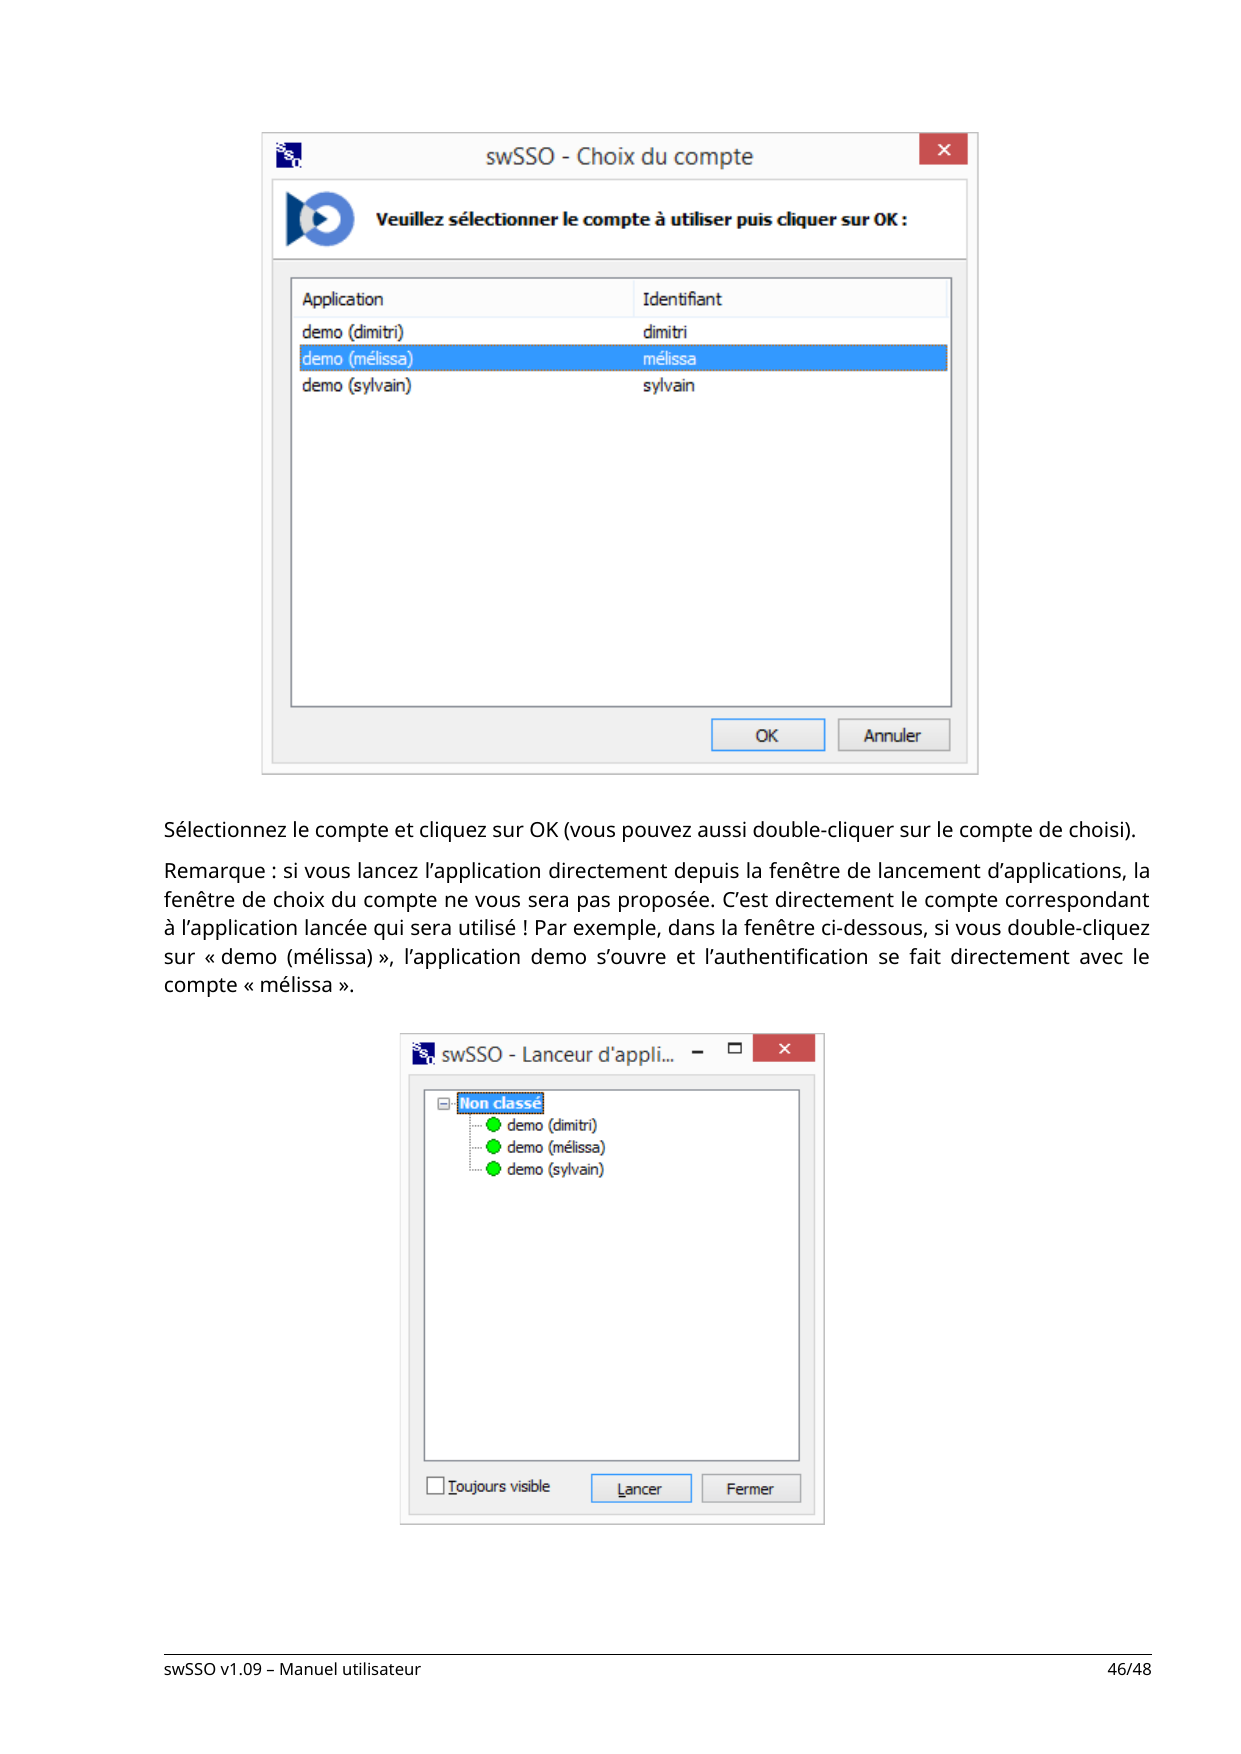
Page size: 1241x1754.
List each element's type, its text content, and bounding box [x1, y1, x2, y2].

picture [261, 132, 979, 775]
picture [399, 1033, 825, 1525]
text Sélectionnez le compte et cliquez sur OK (vous pouvez aussi double-cliquer sur le compte de choisi). [164, 816, 1152, 844]
text Remarque : si vous lancez l’application directement depuis la fenêtre de lancement d’applications, la fenêtre de choix du compte ne vous sera pas proposée. C’est directement le compte correspondant à l’application lancée qui sera utilisé ! Par exemple, dans la fenêtre ci-dessous, si vous double-cliquez sur « demo (mélissa) », l’application demo s’ouvre et l’authentification se fait directement avec le compte « mélissa ». [164, 857, 1152, 999]
